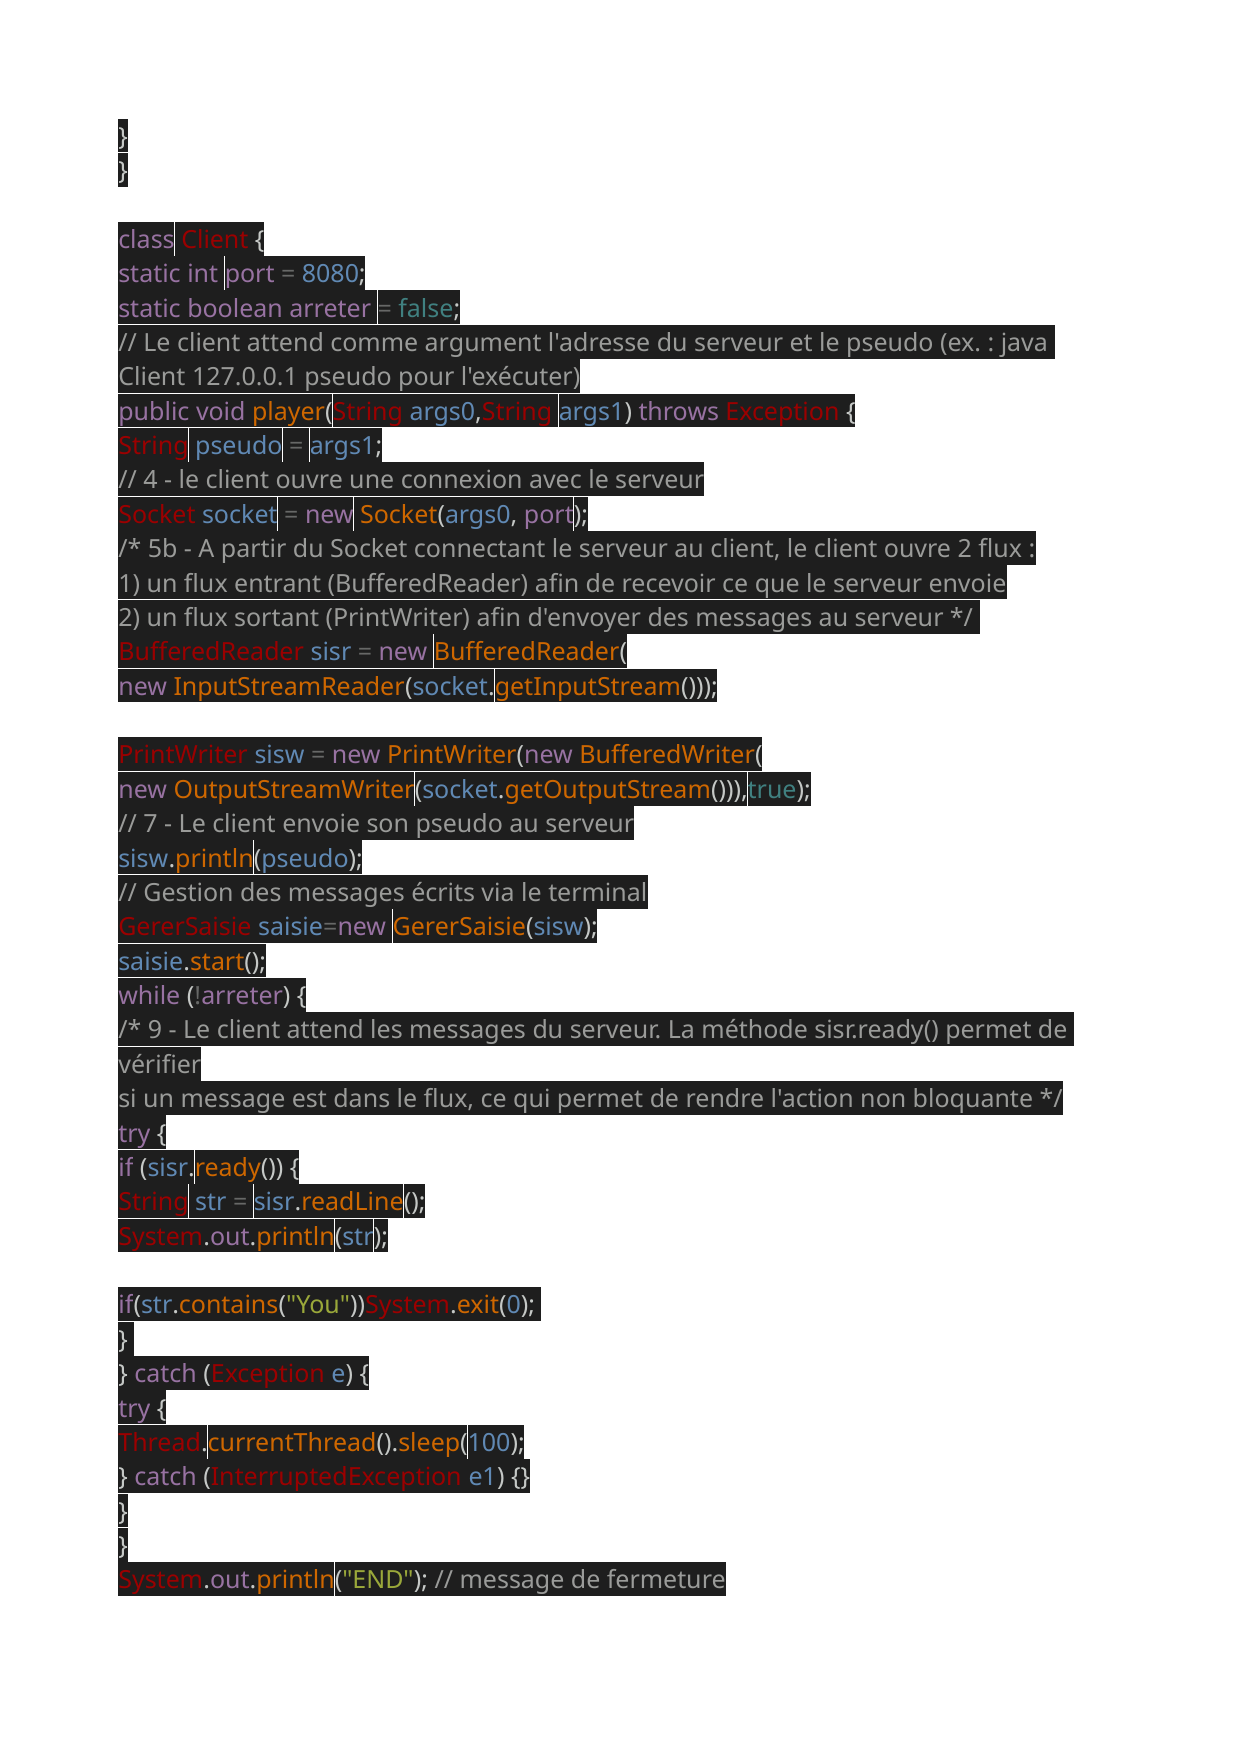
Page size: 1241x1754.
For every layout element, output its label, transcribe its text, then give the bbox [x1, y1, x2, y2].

text si un message est dans le flux, ce qui permet de rendre l'action non bloquante */ [118, 1081, 1122, 1115]
text // Gestion des messages écrits via le terminal [118, 874, 1122, 909]
text new InputStreamReader(socket.getInputStream())); [118, 668, 1122, 702]
text String pseudo = args1; [118, 427, 1122, 462]
text sisw.println(pseudo); [118, 840, 1122, 874]
text try { [118, 1115, 1122, 1149]
text while (!arreter) { [118, 977, 1122, 1012]
text public void player(String args0,String args1) throws Exception { [118, 393, 1122, 427]
text } [118, 1321, 1122, 1356]
text new OutputStreamWriter(socket.getOutputStream())),true); [118, 771, 1122, 806]
text // Le client attend comme argument l'adresse du serveur et le pseudo (ex. : java Client 127.0.0.1 pseudo pour l'exécuter) [118, 324, 1122, 393]
text } [118, 1527, 1122, 1562]
text System.out.println(str); [118, 1218, 1122, 1252]
text } [118, 1493, 1122, 1527]
text } catch (InterruptedException e1) {} [118, 1459, 1122, 1493]
text // 7 - Le client envoie son pseudo au serveur [118, 806, 1122, 840]
text } [118, 118, 1122, 152]
text Thread.currentThread().sleep(100); [118, 1424, 1122, 1459]
text } [118, 152, 1122, 187]
text Socket socket = new Socket(args0, port); [118, 496, 1122, 531]
text if (sisr.ready()) { [118, 1149, 1122, 1184]
text /* 5b - A partir du Socket connectant le serveur au client, le client ouvre 2 flux : [118, 531, 1122, 565]
text /* 9 - Le client attend les messages du serveur. La méthode sisr.ready() permet de vérifier [118, 1012, 1122, 1081]
text 1) un flux entrant (BufferedReader) afin de recevoir ce que le serveur envoie [118, 565, 1122, 599]
text BufferedReader sisr = new BufferedReader( [118, 634, 1122, 668]
text // 4 - le client ouvre une connexion avec le serveur [118, 462, 1122, 496]
text try { [118, 1390, 1122, 1424]
text class Client { [118, 221, 1122, 256]
text } catch (Exception e) { [118, 1356, 1122, 1390]
text static boolean arreter = false; [118, 290, 1122, 324]
text saisie.start(); [118, 943, 1122, 977]
text static int port = 8080; [118, 256, 1122, 290]
text 2) un flux sortant (PrintWriter) afin d'envoyer des messages au serveur */ [118, 599, 1122, 634]
text System.out.println("END"); // message de fermeture [118, 1562, 1122, 1596]
text GererSaisie saisie=new GererSaisie(sisw); [118, 909, 1122, 943]
text if(str.contains("You"))System.exit(0); [118, 1287, 1122, 1321]
text String str = sisr.readLine(); [118, 1184, 1122, 1218]
text PrintWriter sisw = new PrintWriter(new BufferedWriter( [118, 737, 1122, 771]
